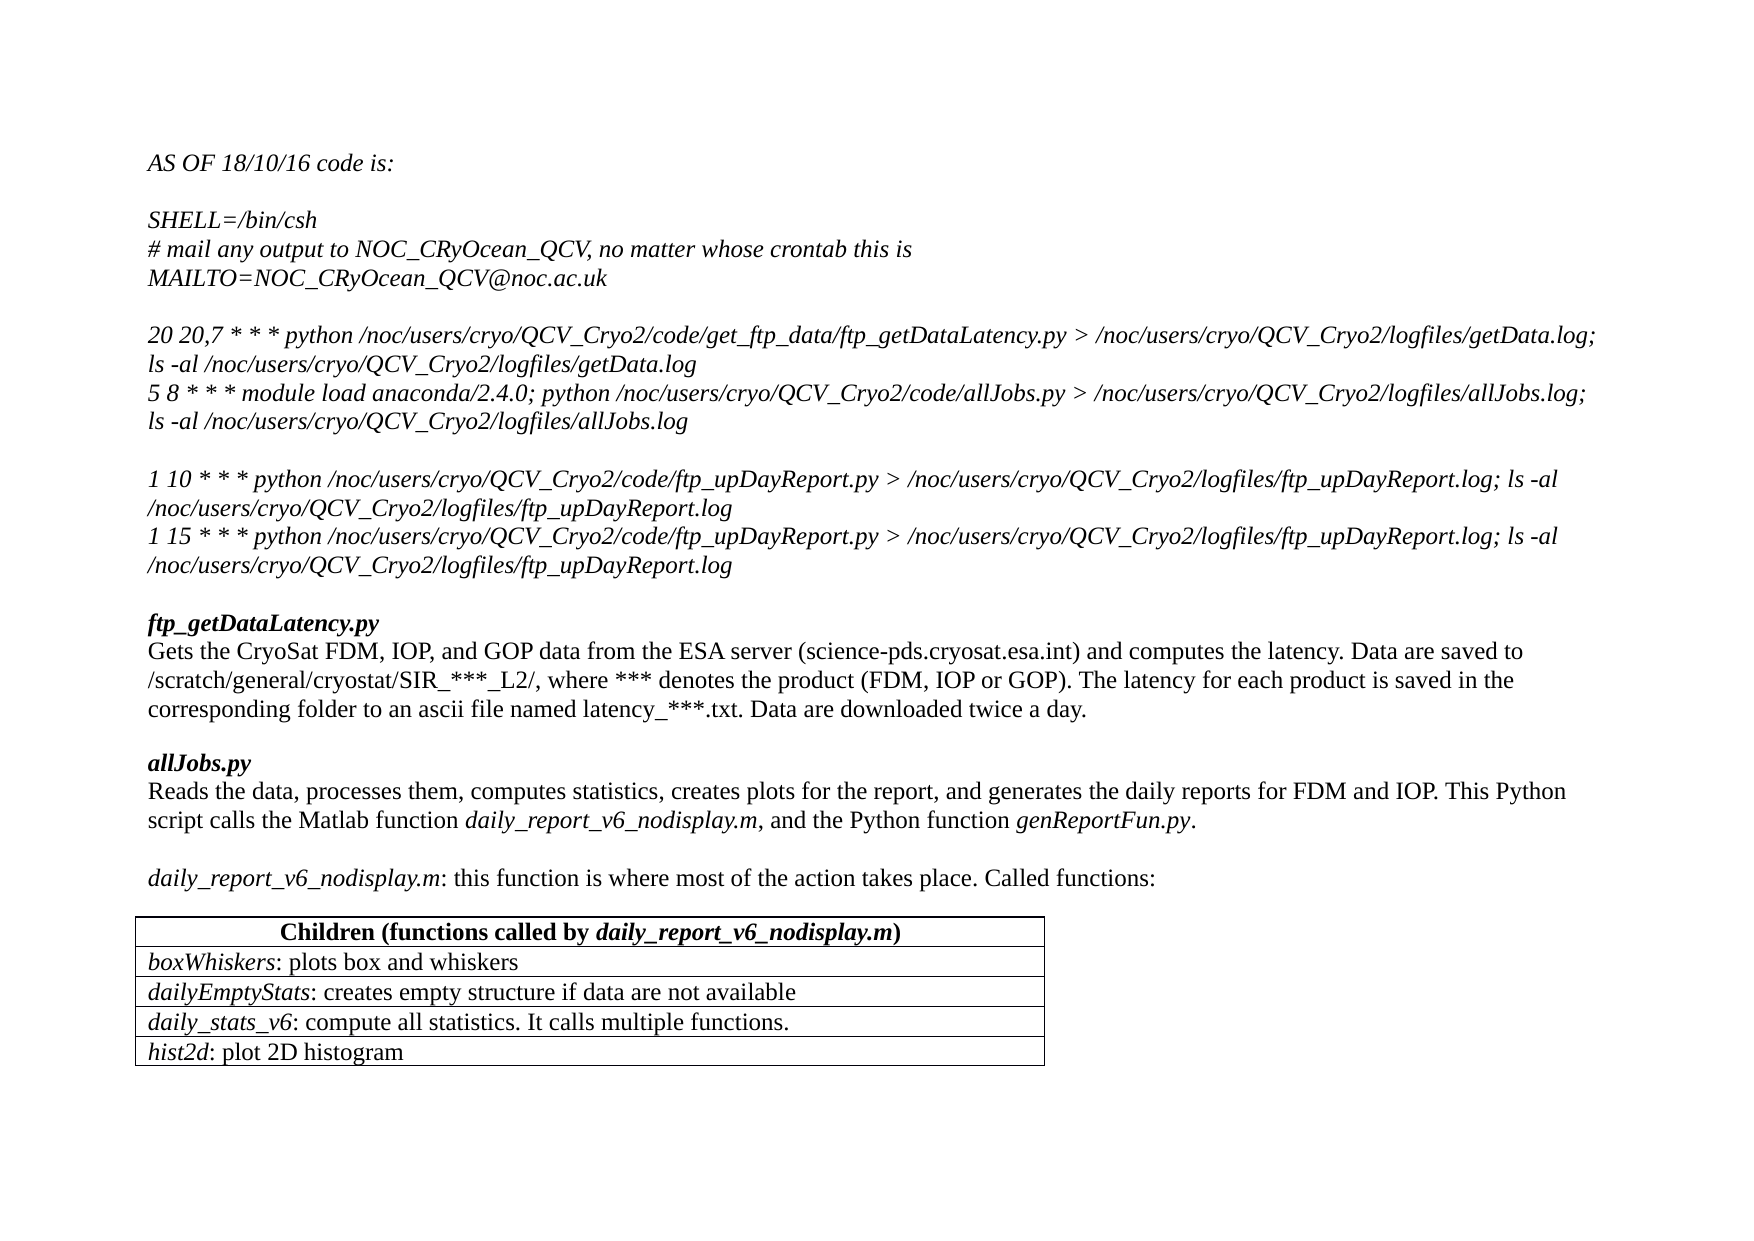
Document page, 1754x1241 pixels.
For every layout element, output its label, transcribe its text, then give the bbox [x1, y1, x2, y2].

text daily_report_v6_nodisplay.m: this function is where most of the action takes place. Called functions: [148, 863, 1606, 891]
text AS OF 18/10/16 code is: [148, 148, 1606, 176]
text 1 15 * * * python /noc/users/cryo/QCV_Cryo2/code/ftp_upDayReport.py > /noc/users/cryo/QCV_Cryo2/logfiles/ftp_upDayReport.log; ls -al /noc/users/cryo/QCV_Cryo2/logfiles/ftp_upDayReport.log [148, 521, 1606, 579]
text 20 20,7 * * * python /noc/users/cryo/QCV_Cryo2/code/get_ftp_data/ftp_getDataLatency.py > /noc/users/cryo/QCV_Cryo2/logfiles/getData.log; ls -al /noc/users/cryo/QCV_Cryo2/logfiles/getData.log [148, 320, 1606, 378]
table_cell boxWhiskers: plots box and whiskers [136, 947, 1044, 976]
text MAILTO=NOC_CRyOcean_QCV@noc.ac.uk [148, 263, 1606, 291]
text Gets the CryoSat FDM, IOP, and GOP data from the ESA server (science-pds.cryosat.esa.int) and computes the latency. Data are saved to /scratch/general/cryostat/SIR_***_L2/, where *** denotes the product (FDM, IOP or GOP). The latency for each product is saved in the corresponding folder to an ascii file named latency_***.txt. Data are downloaded twice a day. [148, 636, 1606, 723]
text # mail any output to NOC_CRyOcean_QCV, no matter whose crontab this is [148, 234, 1606, 263]
table_cell dailyEmptyStats: creates empty structure if data are not available [136, 977, 1044, 1006]
text SHELL=/bin/csh [148, 205, 1606, 234]
text 5 8 * * * module load anaconda/2.4.0; python /noc/users/cryo/QCV_Cryo2/code/allJobs.py > /noc/users/cryo/QCV_Cryo2/logfiles/allJobs.log; ls -al /noc/users/cryo/QCV_Cryo2/logfiles/allJobs.log [148, 378, 1606, 435]
text ftp_getDataLatency.py [148, 608, 1606, 636]
text Reads the data, processes them, computes statistics, creates plots for the report, and generates the daily reports for FDM and IOP. This Python script calls the Matlab function daily_report_v6_nodisplay.m, and the Python function genReportFun.py. [148, 776, 1606, 834]
text allJobs.py [148, 748, 1606, 776]
table_header Children (functions called by daily_report_v6_nodisplay.m) [136, 918, 1044, 946]
table_cell daily_stats_v6: compute all statistics. It calls multiple functions. [136, 1007, 1044, 1036]
table_cell hist2d: plot 2D histogram [136, 1037, 1044, 1065]
text 1 10 * * * python /noc/users/cryo/QCV_Cryo2/code/ftp_upDayReport.py > /noc/users/cryo/QCV_Cryo2/logfiles/ftp_upDayReport.log; ls -al /noc/users/cryo/QCV_Cryo2/logfiles/ftp_upDayReport.log [148, 464, 1606, 521]
